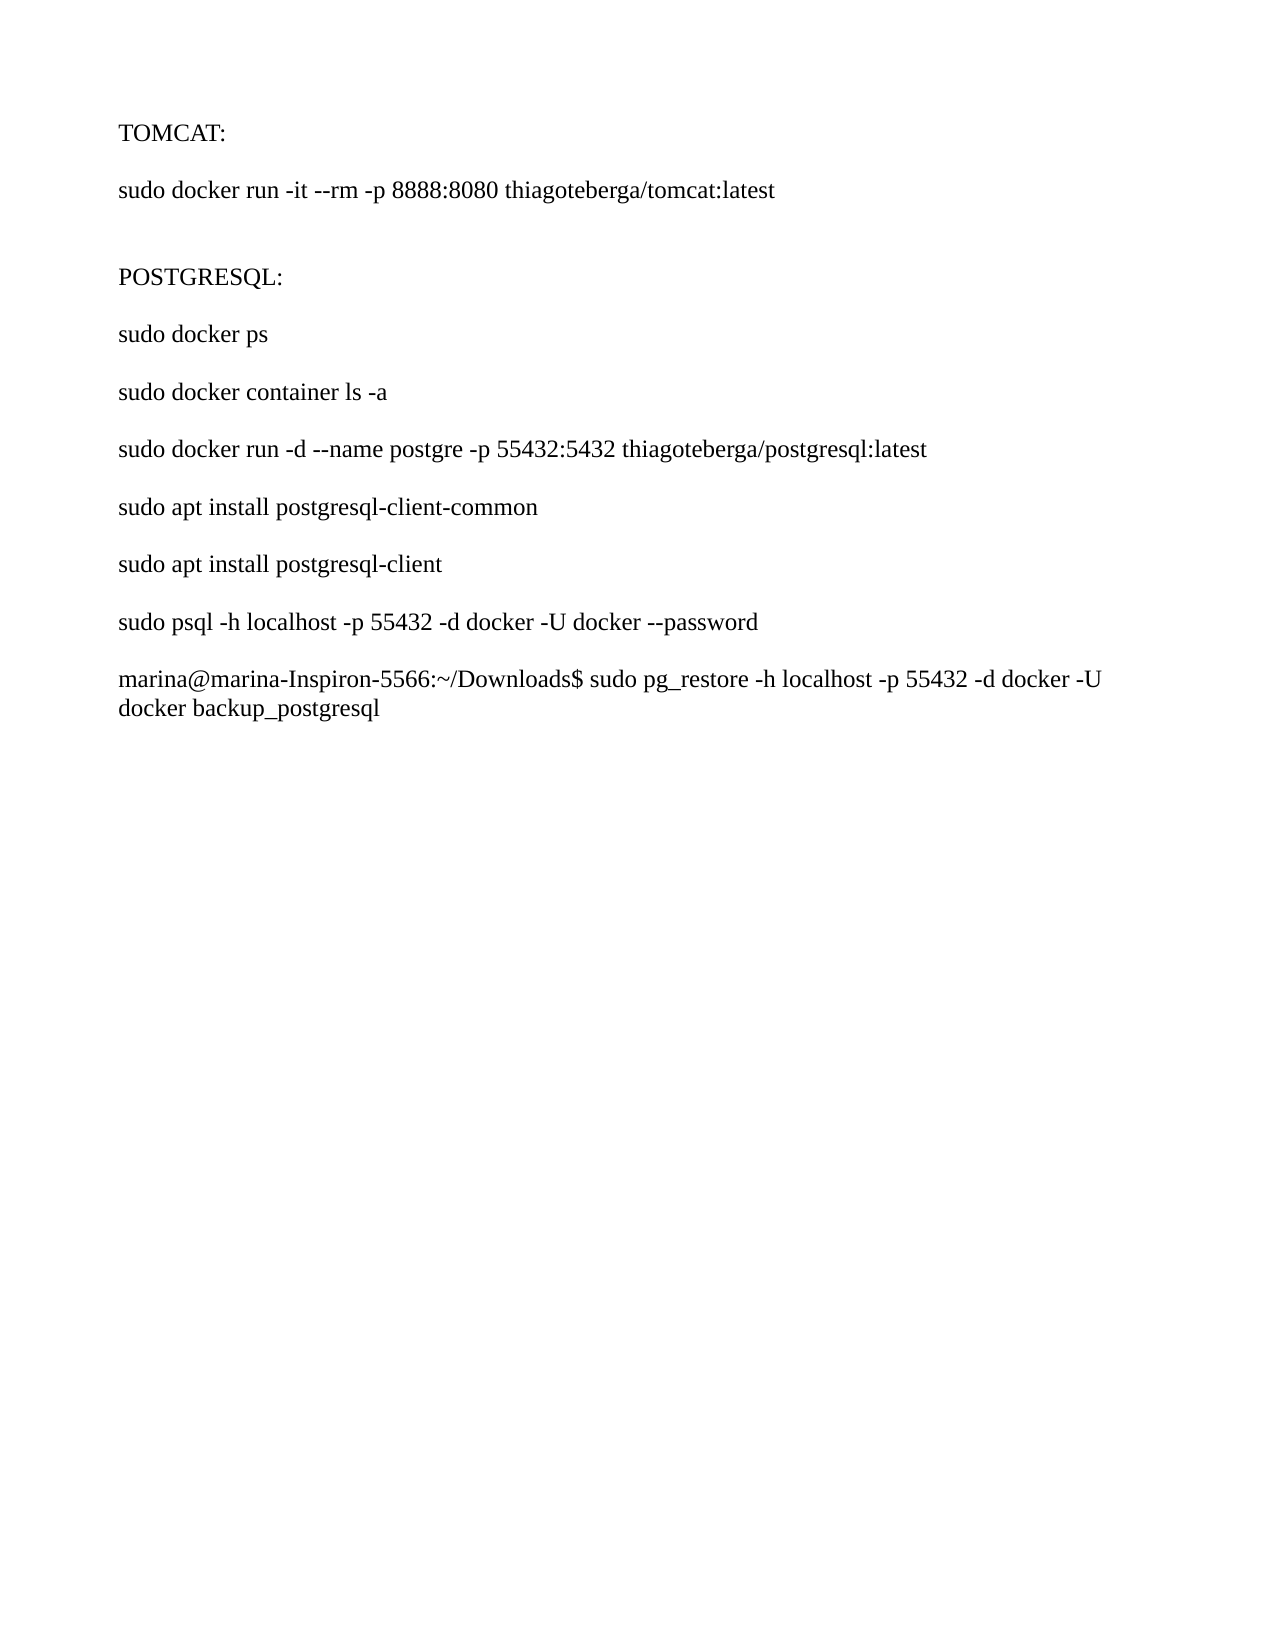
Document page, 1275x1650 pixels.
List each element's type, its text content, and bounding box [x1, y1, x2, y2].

text sudo apt install postgresql-client [118, 549, 1157, 578]
text marina@marina-Inspiron-5566:~/Downloads$ sudo pg_restore -h localhost -p 55432 -d docker -U docker backup_postgresql [118, 664, 1157, 722]
text TOMCAT: [118, 118, 1157, 147]
text sudo docker ps [118, 319, 1157, 348]
text sudo docker run -d --name postgre -p 55432:5432 thiagoteberga/postgresql:latest [118, 434, 1157, 463]
text POSTGRESQL: [118, 262, 1157, 291]
text sudo psql -h localhost -p 55432 -d docker -U docker --password [118, 607, 1157, 636]
text sudo docker run -it --rm -p 8888:8080 thiagoteberga/tomcat:latest [118, 176, 1157, 204]
text sudo apt install postgresql-client-common [118, 492, 1157, 521]
text sudo docker container ls -a [118, 377, 1157, 406]
